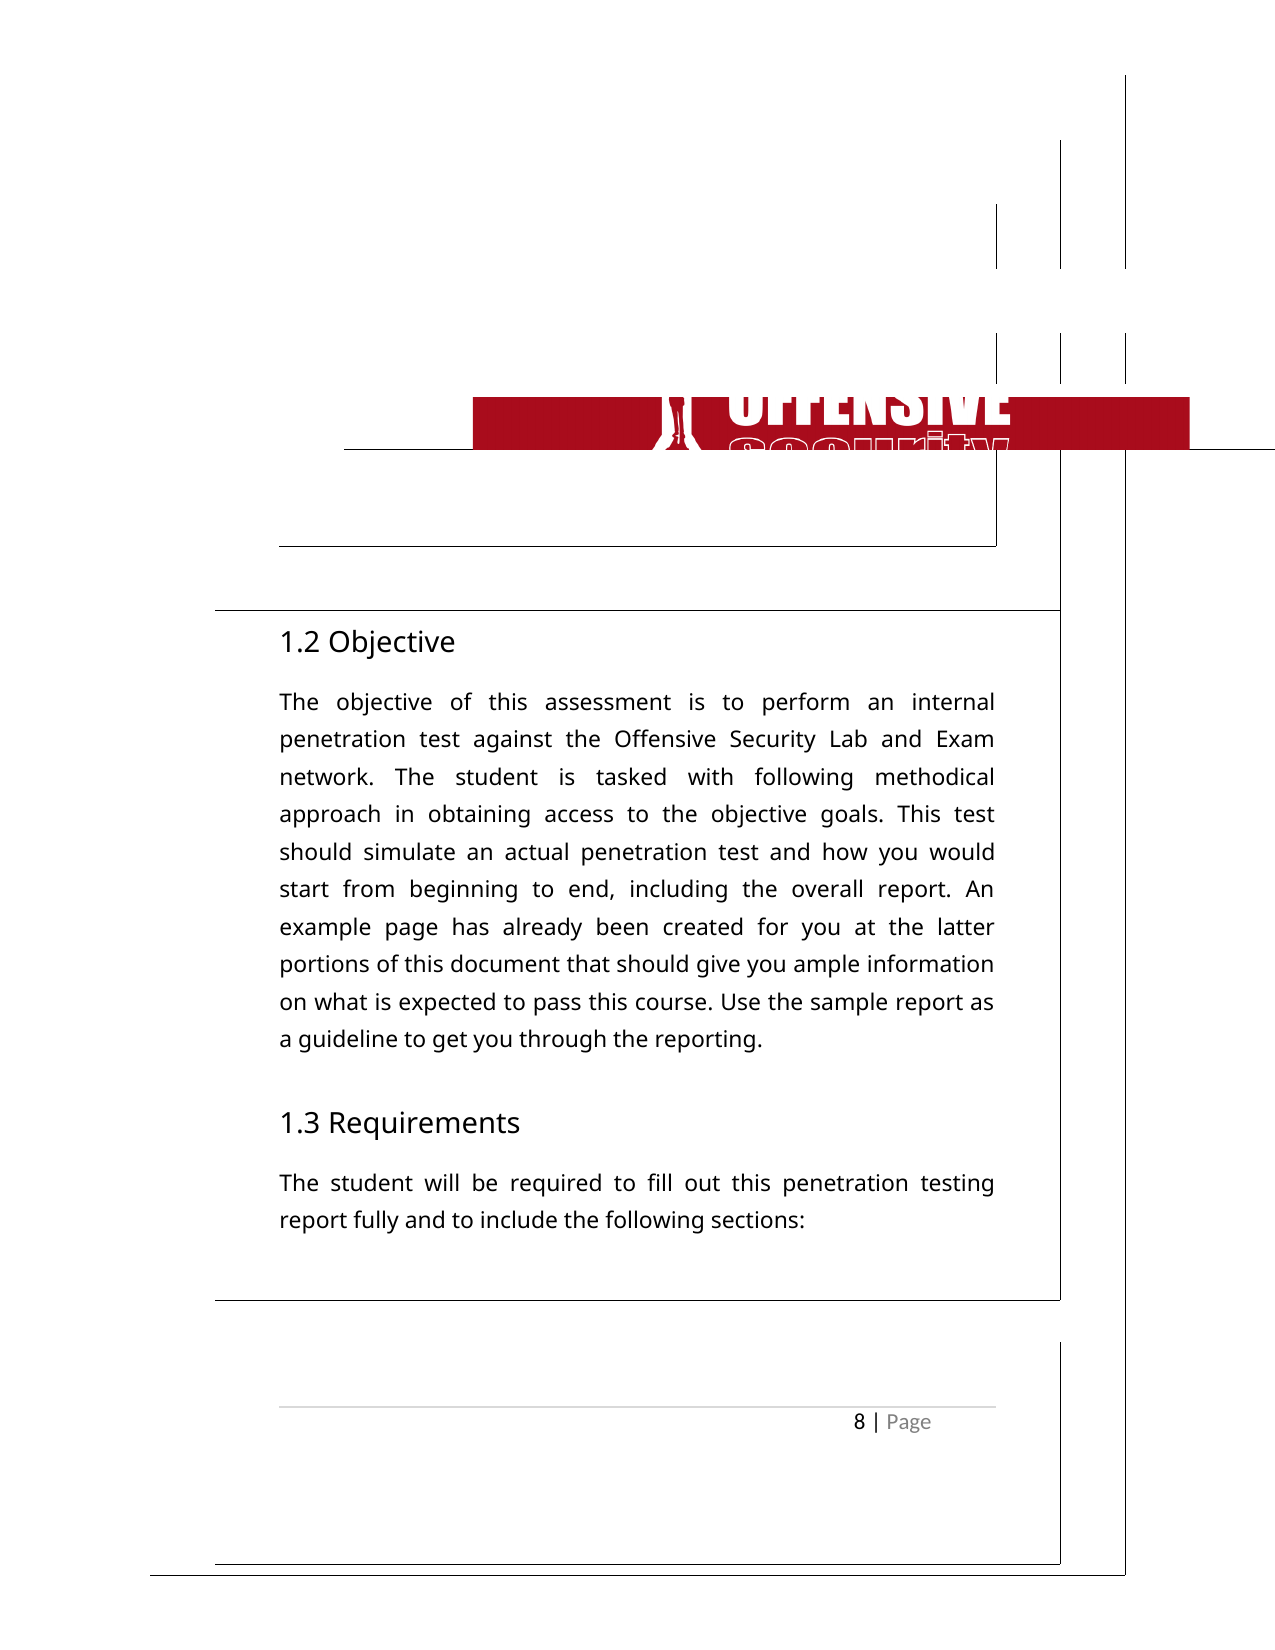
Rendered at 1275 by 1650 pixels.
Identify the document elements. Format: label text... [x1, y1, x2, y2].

text The student will be required to fill out this penetration testing report fully and to include the following sections: [214, 1102, 1060, 1300]
subtitle 1.2 Objective [214, 556, 1060, 621]
text The objective of this assessment is to perform an internal penetration test against the Offensive Security Lab and Exam network. The student is tasked with following methodical approach in obtaining access to the objective goals. This test should simulate an actual penetration test and how you would start from beginning to end, including the overall report. An example page has already been created for you at the latter portions of this document that should give you ample information on what is expected to pass this course. Use the sample report as a guideline to get you through the reporting. [214, 621, 1060, 1038]
subtitle 1.3 Requirements [214, 1038, 1060, 1102]
